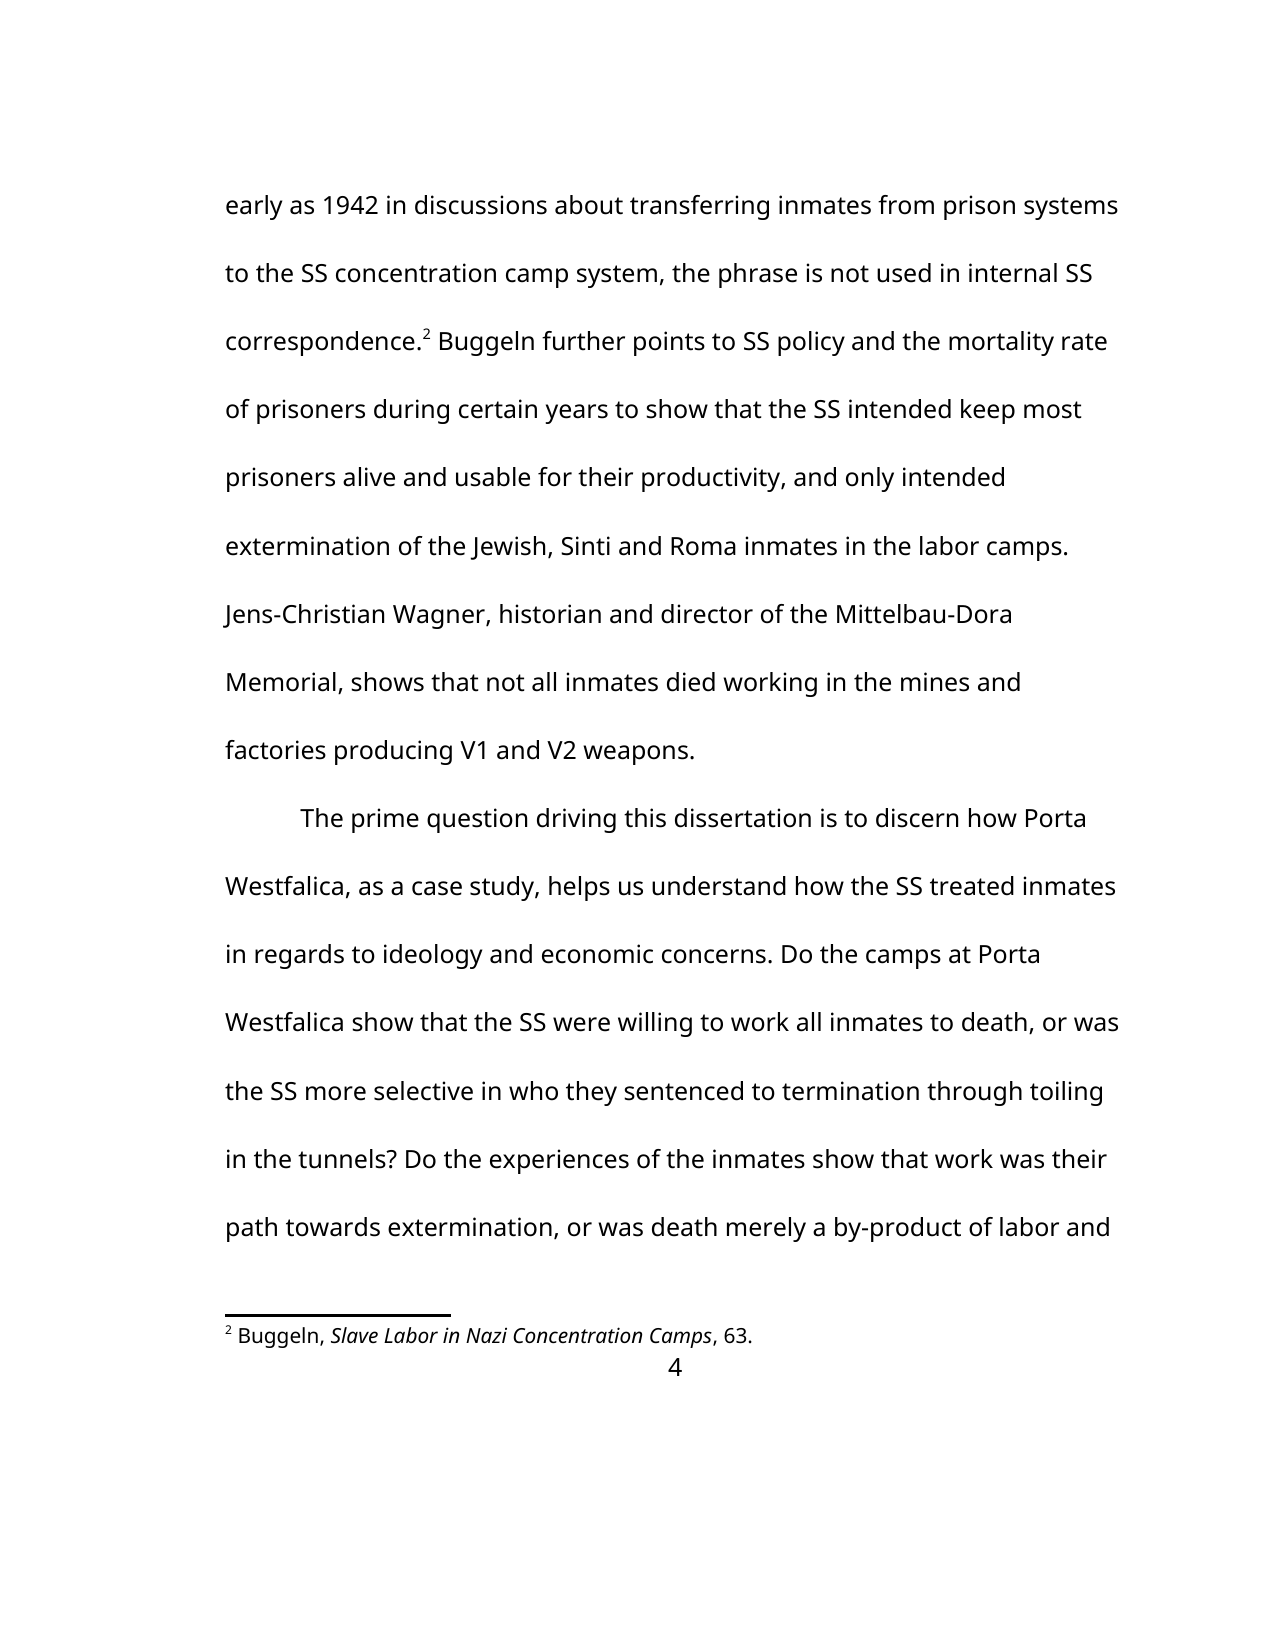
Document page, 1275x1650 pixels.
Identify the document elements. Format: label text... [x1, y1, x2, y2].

text The prime question driving this dissertation is to discern how Porta Westfalica, as a case study, helps us understand how the SS treated inmates in regards to ideology and economic concerns. Do the camps at Porta Westfalica show that the SS were willing to work all inmates to death, or was the SS more selective in who they sentenced to termination through toiling in the tunnels? Do the experiences of the inmates show that work was their path towards extermination, or was death merely a by-product of labor and [225, 801, 1125, 1243]
text Buggeln, Slave Labor in Nazi Concentration Camps, 63. [225, 1322, 1125, 1350]
text early as 1942 in discussions about transferring inmates from prison systems to the SS concentration camp system, the phrase is not used in internal SS correspondence. Buggeln further points to SS policy and the mortality rate of prisoners during certain years to show that the SS intended keep most prisoners alive and usable for their productivity, and only intended extermination of the Jewish, Sinti and Roma inmates in the labor camps. Jens-Christian Wagner, historian and director of the Mittelbau-Dora Memorial, shows that not all inmates died working in the mines and factories producing V1 and V2 weapons. [225, 187, 1125, 767]
